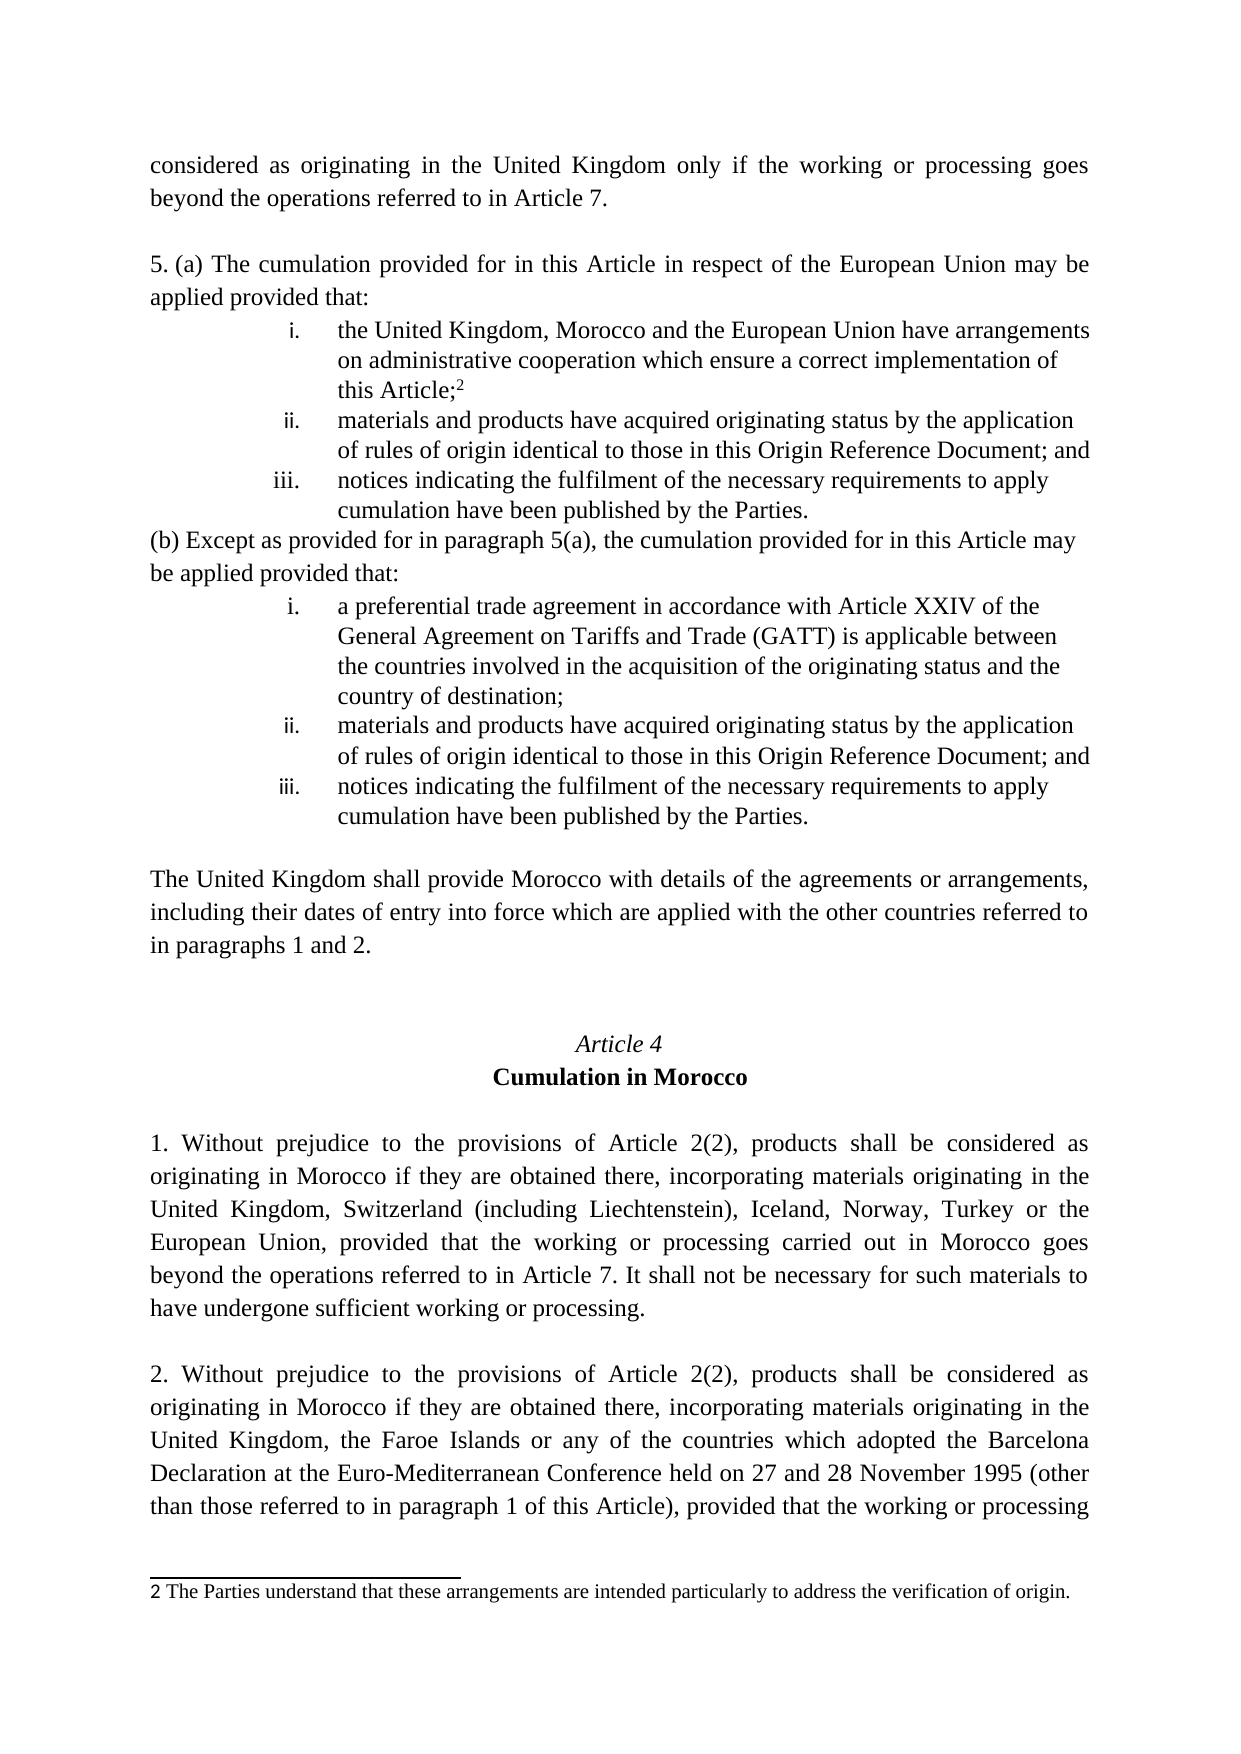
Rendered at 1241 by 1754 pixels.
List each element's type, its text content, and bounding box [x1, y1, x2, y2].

text 2. Without prejudice to the provisions of Article 2(2), products shall be considered as originating in Morocco if they are obtained there, incorporating materials originating in the United Kingdom, the Faroe Islands or any of the countries which adopted the Barcelona Declaration at the Euro-Mediterranean Conference held on 27 and 28 November 1995 (other than those referred to in paragraph 1 of this Article), provided that the working or processing [150, 1359, 1090, 1520]
text Cumulation in Morocco [150, 1062, 1090, 1091]
text The United Kingdom shall provide Morocco with details of the agreements or arrangements, including their dates of entry into force which are applied with the other countries referred to in paragraphs 1 and 2. [150, 864, 1090, 959]
text 5. (a) The cumulation provided for in this Article in respect of the European Union may be applied provided that: [150, 249, 1090, 311]
list materials and products have acquired originating status by the application of rules of origin identical to those in this Origin Reference Document; and [300, 711, 1090, 769]
list notices indicating the fulfilment of the necessary requirements to apply cumulation have been published by the Parties. [300, 771, 1090, 830]
text considered as originating in the United Kingdom only if the working or processing goes beyond the operations referred to in Article 7. [150, 150, 1090, 212]
list notices indicating the fulfilment of the necessary requirements to apply cumulation have been published by the Parties. [300, 465, 1090, 524]
text (b) Except as provided for in paragraph 5(a), the cumulation provided for in this Article may be applied provided that: [150, 525, 1090, 587]
list a preferential trade agreement in accordance with Article XXIV of the General Agreement on Tariffs and Trade (GATT) is applicable between the countries involved in the acquisition of the originating status and the country of destination; [300, 591, 1090, 709]
text 1. Without prejudice to the provisions of Article 2(2), products shall be considered as originating in Morocco if they are obtained there, incorporating materials originating in the United Kingdom, Switzerland (including Liechtenstein), Iceland, Norway, Turkey or the European Union, provided that the working or processing carried out in Morocco goes beyond the operations referred to in Article 7. It shall not be necessary for such materials to have undergone sufficient working or processing. [150, 1128, 1090, 1322]
list materials and products have acquired originating status by the application of rules of origin identical to those in this Origin Reference Document; and [300, 405, 1090, 464]
text Article 4 [150, 1029, 1090, 1058]
list the United Kingdom, Morocco and the European Union have arrangements on administrative cooperation which ensure a correct implementation of this Article; [300, 315, 1090, 404]
list The Parties understand that these arrangements are intended particularly to address the verification of origin. [150, 1578, 1090, 1604]
